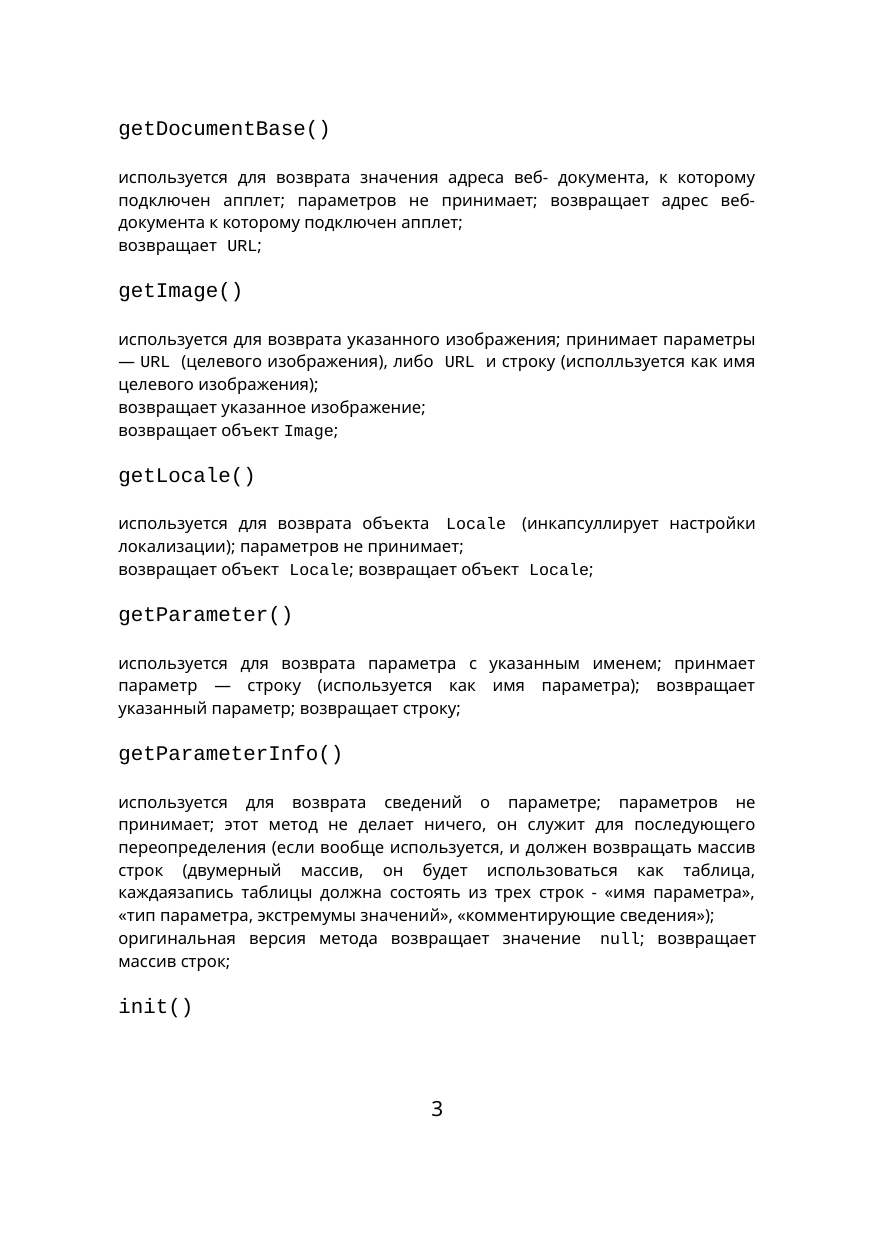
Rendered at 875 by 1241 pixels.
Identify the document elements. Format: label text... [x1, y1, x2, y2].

text возвращает объект Image; [118, 418, 756, 441]
text оригинальная версия метода возвращает значение null; возвращает массив строк; [118, 927, 756, 972]
text getImage() [118, 280, 756, 304]
text возвращает указанное изображение; [118, 396, 756, 418]
text используется для возврата сведений о параметре; параметров не принимает; этот метод не делает ничего, он служит для последующего переопределения (если вообще используется, и должен возвращать массив строк (двумерный массив, он будет использоваться как таблица, каждаязапись таблицы должна состоять из трех строк - «имя параметра», «тип параметра, экстремумы значений», «комментирующие сведения»); [118, 790, 756, 927]
text используется для возврата объекта Locale (инкапсуллирует настройки локализации); параметров не принимает; [118, 512, 756, 557]
text getLocale() [118, 465, 756, 488]
text init() [118, 996, 756, 1019]
text используется для возврата значения адреса веб- документа, к которому подключен апплет; параметров не принимает; возвращает адрес веб- документа к которому подключен апплет; [118, 165, 756, 233]
text используется для возврата параметра с указанным именем; принмает параметр — строку (используется как имя параметра); возвращает указанный параметр; возвращает строку; [118, 651, 756, 719]
text возвращает URL; [118, 233, 756, 256]
text getDocumentBase() [118, 118, 756, 142]
text getParameter() [118, 604, 756, 628]
text используется для возврата указанного изображения; принимает параметры — URL (целевого изображения), либо URL и строку (исполльзуется как имя целевого изображения); [118, 327, 756, 396]
text getParameterInfo() [118, 743, 756, 767]
text возвращает объект Locale; возвращает объект Locale; [118, 557, 756, 580]
